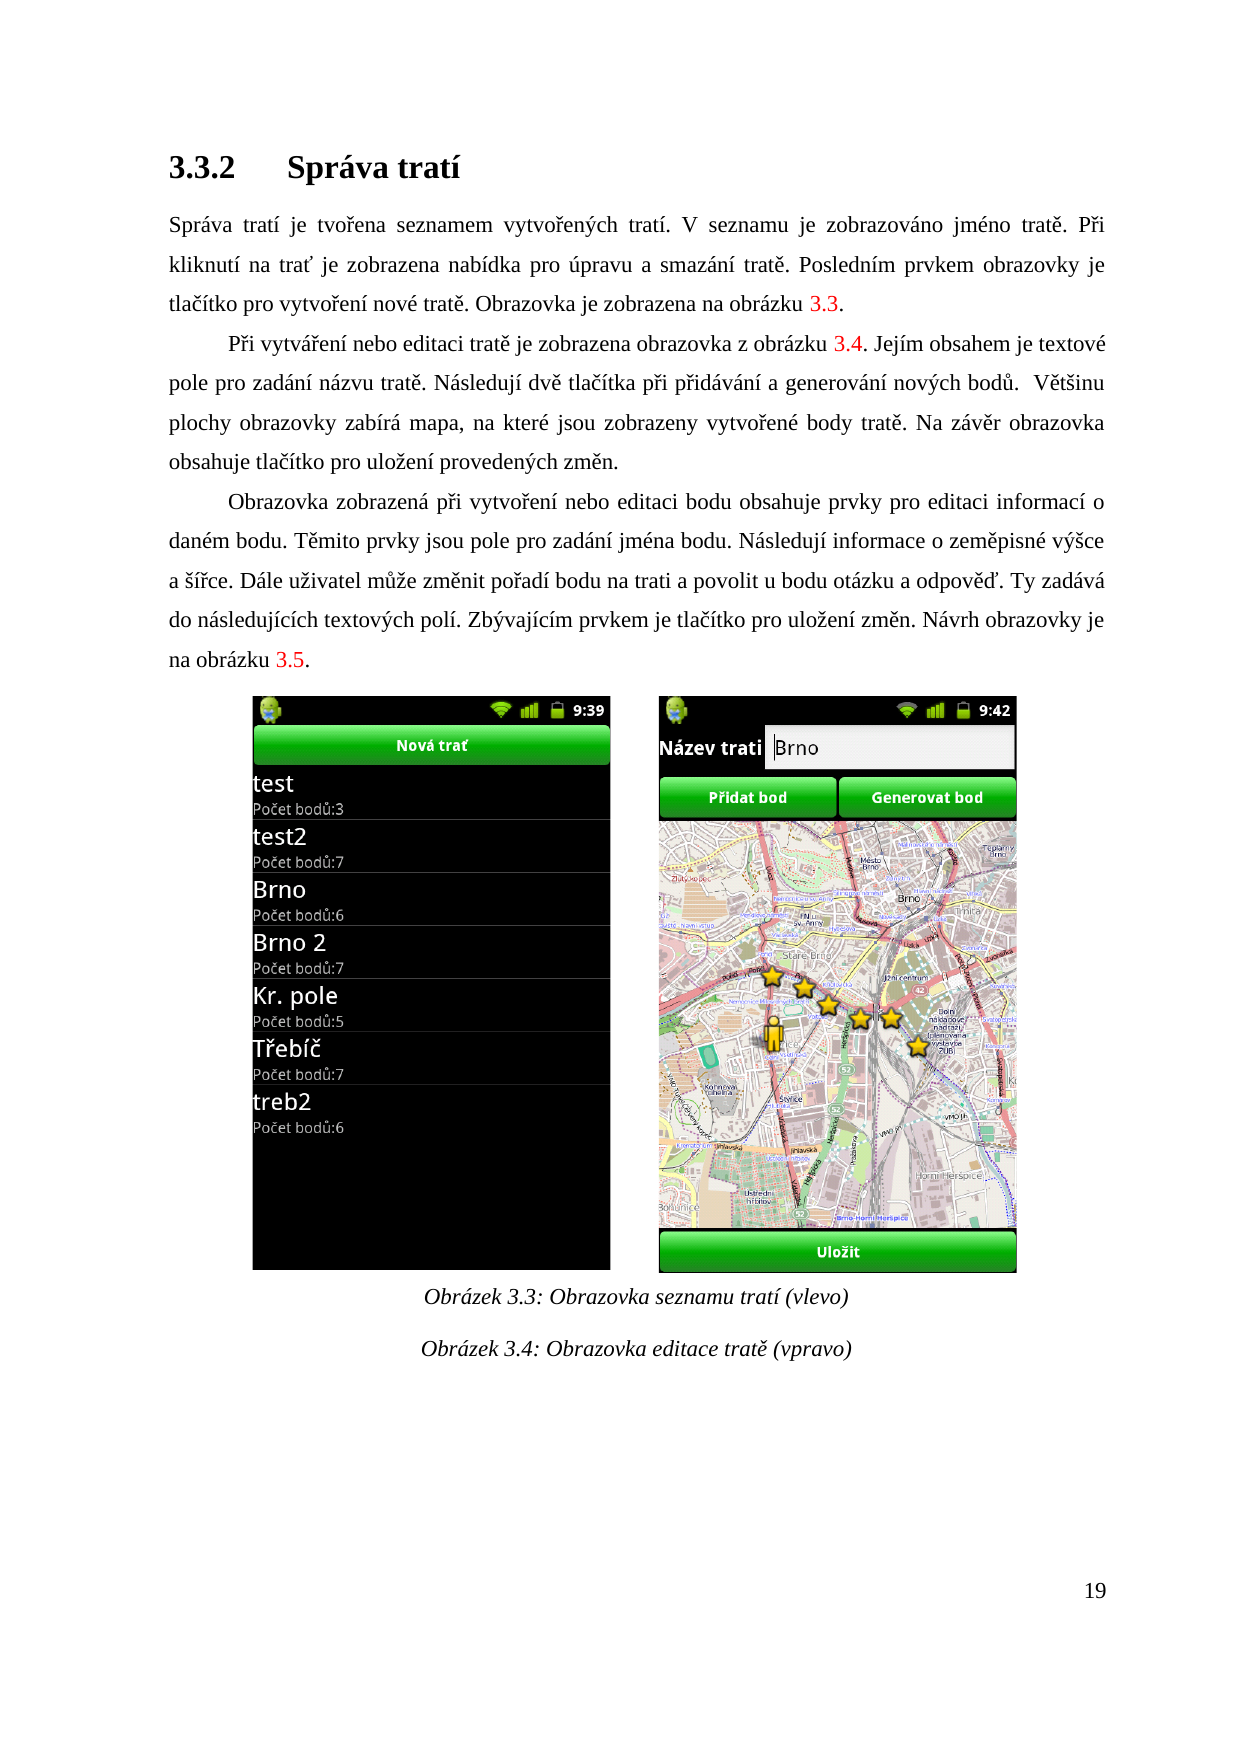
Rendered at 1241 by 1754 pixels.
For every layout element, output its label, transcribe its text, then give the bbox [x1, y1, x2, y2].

picture [252, 696, 611, 1270]
subtitle Správa tratí [169, 148, 1106, 186]
picture [658, 696, 1017, 1273]
text Při vytváření nebo editaci tratě je zobrazena obrazovka z obrázku 3.4. Jejím obsahem je textové pole pro zadání názvu tratě. Následují dvě tlačítka při přidávání a generování nových bodů. Většinu plochy obrazovky zabírá mapa, na které jsou zobrazeny vytvořené body tratě. Na závěr obrazovka obsahuje tlačítko pro uložení provedených změn. [169, 330, 1106, 474]
text Obrázek 3.3: Obrazovka seznamu tratí (vlevo) [169, 698, 1106, 1309]
text Obrázek 3.4: Obrazovka editace tratě (vpravo) [169, 1335, 1106, 1361]
text Obrazovka zobrazená při vytvoření nebo editaci bodu obsahuje prvky pro editaci informací o daném bodu. Těmito prvky jsou pole pro zadání jména bodu. Následují informace o zeměpisné výšce a šířce. Dále uživatel může změnit pořadí bodu na trati a povolit u bodu otázku a odpověď. Ty zadává do následujících textových polí. Zbývajícím prvkem je tlačítko pro uložení změn. Návrh obrazovky je na obrázku 3.5. [169, 488, 1106, 672]
text Správa tratí je tvořena seznamem vytvořených tratí. V seznamu je zobrazováno jméno tratě. Při kliknutí na trať je zobrazena nabídka pro úpravu a smazání tratě. Posledním prvkem obrazovky je tlačítko pro vytvoření nové tratě. Obrazovka je zobrazena na obrázku 3.3. [169, 211, 1106, 317]
